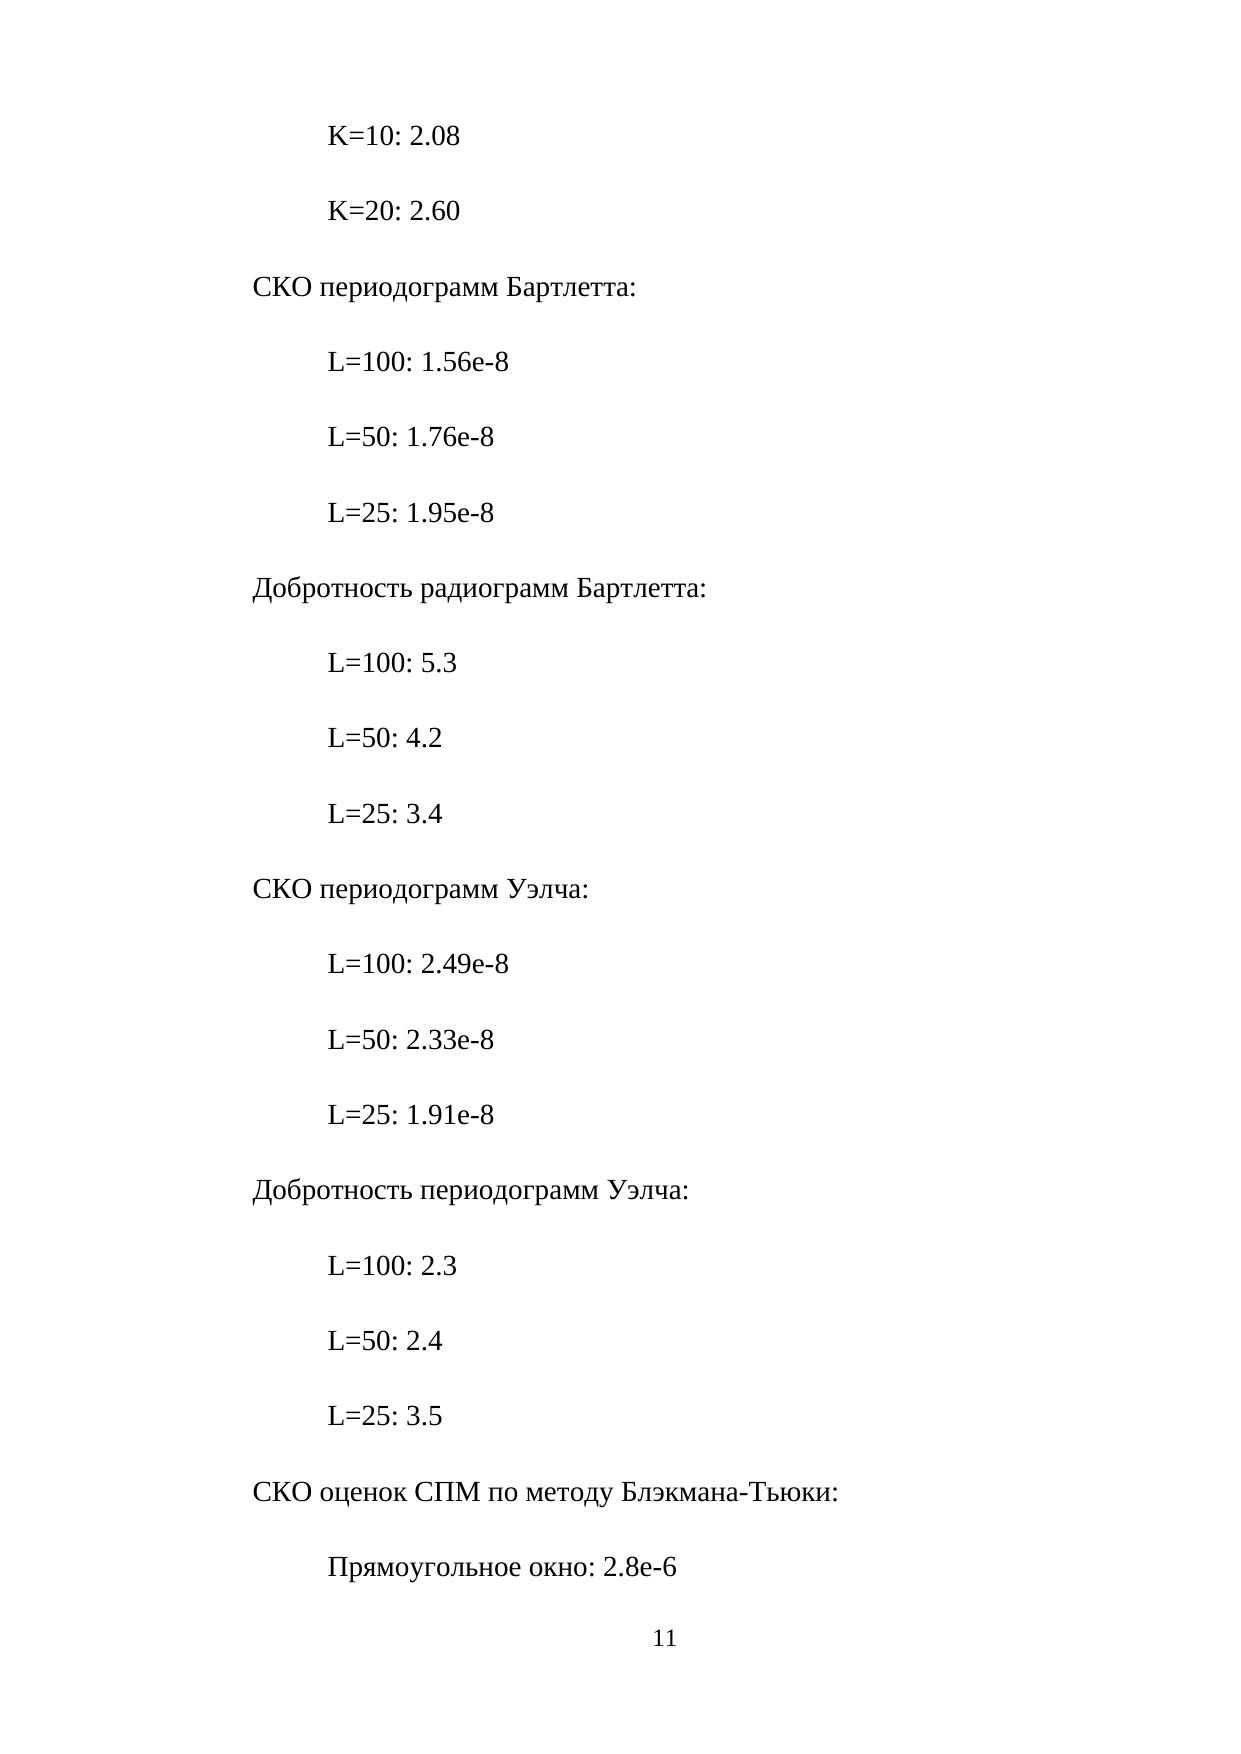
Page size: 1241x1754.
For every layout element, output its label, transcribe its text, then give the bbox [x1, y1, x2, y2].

text L=25: 3.4 [327, 796, 1152, 829]
text СКО периодограмм Уэлча: [252, 871, 1152, 905]
text L=25: 1.91e-8 [327, 1097, 1152, 1131]
text СКО периодограмм Бартлетта: [252, 269, 1152, 302]
text K=20: 2.60 [327, 193, 1152, 227]
text L=25: 3.5 [327, 1398, 1152, 1432]
text СКО оценок СПМ по методу Блэкмана-Тьюки: [252, 1474, 1152, 1507]
text Добротность радиограмм Бартлетта: [252, 570, 1152, 603]
text L=100: 2.3 [327, 1248, 1152, 1281]
text Добротность периодограмм Уэлча: [252, 1172, 1152, 1206]
text L=100: 2.49e-8 [327, 947, 1152, 980]
text L=50: 2.4 [327, 1323, 1152, 1357]
text L=25: 1.95e-8 [327, 495, 1152, 528]
text L=50: 1.76e-8 [327, 419, 1152, 453]
text K=10: 2.08 [327, 118, 1152, 152]
text L=100: 1.56e-8 [327, 344, 1152, 378]
text L=50: 4.2 [327, 721, 1152, 754]
text L=100: 5.3 [327, 645, 1152, 679]
text L=50: 2.33e-8 [327, 1022, 1152, 1055]
text Прямоугольное окно: 2.8e-6 [327, 1549, 1152, 1583]
